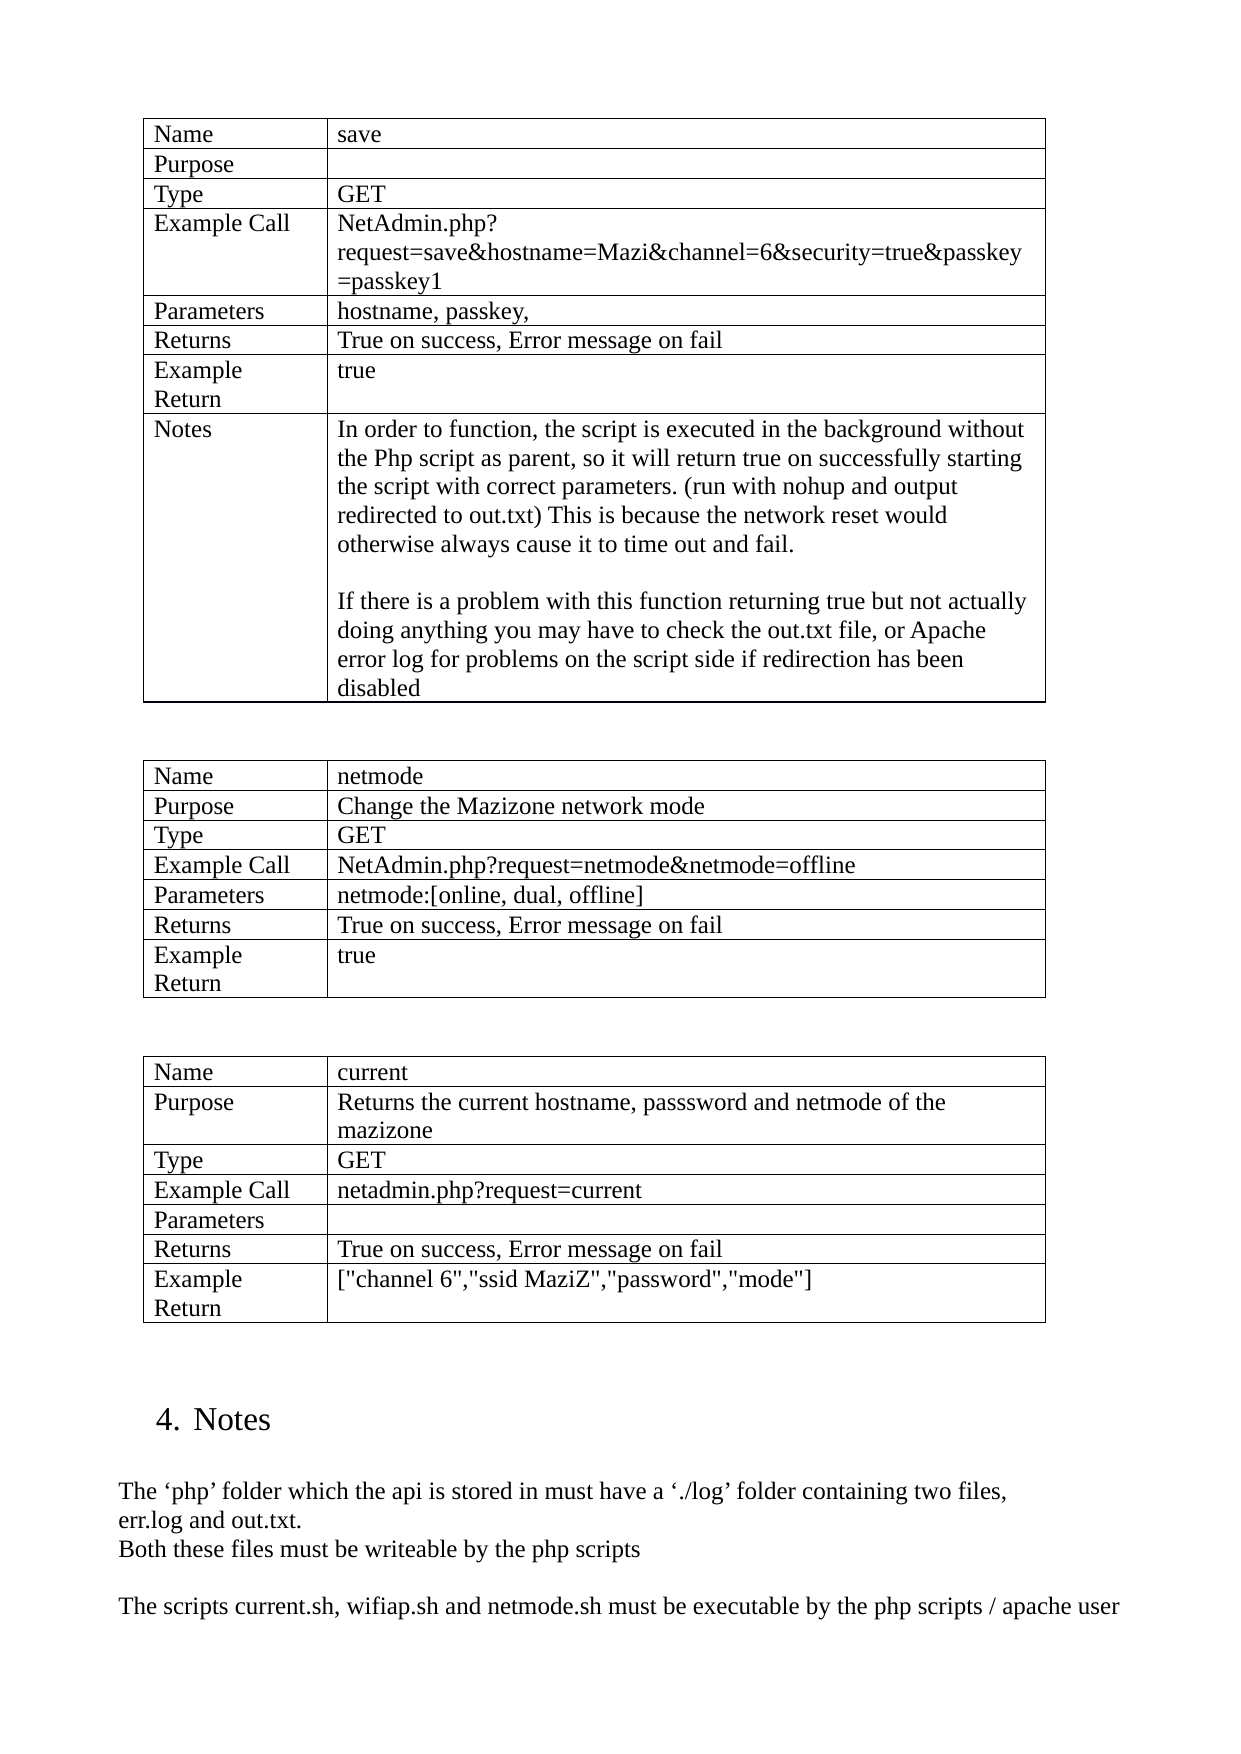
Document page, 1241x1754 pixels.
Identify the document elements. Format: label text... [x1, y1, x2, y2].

table_header Name [144, 761, 327, 790]
list err.log and out.txt. Both these files must be writeable by the php scripts [118, 1505, 1122, 1562]
table_cell true [328, 355, 1045, 413]
table_header Name [144, 119, 327, 148]
list The scripts current.sh, wifiap.sh and netmode.sh must be executable by the php scripts / apache user [118, 1591, 1122, 1620]
table_cell True on success, Error message on fail [328, 326, 1045, 354]
table_cell Returns the current hostname, passsword and netmode of the mazizone [328, 1087, 1045, 1144]
table_cell Example Return [144, 1264, 327, 1322]
table_cell Type [144, 1145, 327, 1174]
table_cell Returns [144, 1235, 327, 1263]
table_cell Parameters [144, 296, 327, 324]
table_cell Example Call [144, 850, 327, 879]
table_header current [328, 1057, 1045, 1086]
table_cell True on success, Error message on fail [328, 1235, 1045, 1263]
table_header save [328, 119, 1045, 148]
table_cell NetAdmin.php?request=netmode&netmode=offline [328, 850, 1045, 879]
table_cell In order to function, the script is executed in the background without the Php script as parent, so it will return true on successfully starting the script with correct parameters. (run with nohup and output redirected to out.txt) This is because the network reset would otherwise always cause it to time out and fail. If there is a problem with this function returning true but not actually doing anything you may have to check the out.txt file, or Apache error log for problems on the script side if redirection has been disabled [328, 414, 1045, 701]
table_cell Purpose [144, 149, 327, 178]
table_cell Parameters [144, 880, 327, 909]
table_cell Notes [144, 414, 327, 701]
table_cell Purpose [144, 791, 327, 819]
table_cell ["channel 6","ssid MaziZ","password","mode"] [328, 1264, 1045, 1322]
table_cell [328, 149, 1045, 178]
list The ‘php’ folder which the api is stored in must have a ‘./log’ folder containing two files, [118, 1476, 1122, 1505]
table_cell NetAdmin.php?request=save&hostname=Mazi&channel=6&security=true&passkey=passkey1 [328, 209, 1045, 295]
table_cell True on success, Error message on fail [328, 910, 1045, 939]
table_cell Example Return [144, 355, 327, 413]
table_cell Change the Mazizone network mode [328, 791, 1045, 819]
table_cell netmode:[online, dual, offline] [328, 880, 1045, 909]
table_cell GET [328, 1145, 1045, 1174]
table_cell netadmin.php?request=current [328, 1175, 1045, 1204]
table_cell hostname, passkey, [328, 296, 1045, 324]
table_cell Parameters [144, 1205, 327, 1233]
table_cell Returns [144, 326, 327, 354]
table_cell Returns [144, 910, 327, 939]
list Notes [156, 1399, 1122, 1438]
table_cell Purpose [144, 1087, 327, 1144]
table_cell Example Call [144, 209, 327, 295]
table_cell GET [328, 179, 1045, 207]
table_cell Example Call [144, 1175, 327, 1204]
table_cell Type [144, 179, 327, 207]
table_header netmode [328, 761, 1045, 790]
table_cell Type [144, 821, 327, 849]
table_cell Example Return [144, 940, 327, 997]
table_cell [328, 1205, 1045, 1233]
table_header Name [144, 1057, 327, 1086]
table_cell GET [328, 821, 1045, 849]
table_cell true [328, 940, 1045, 997]
